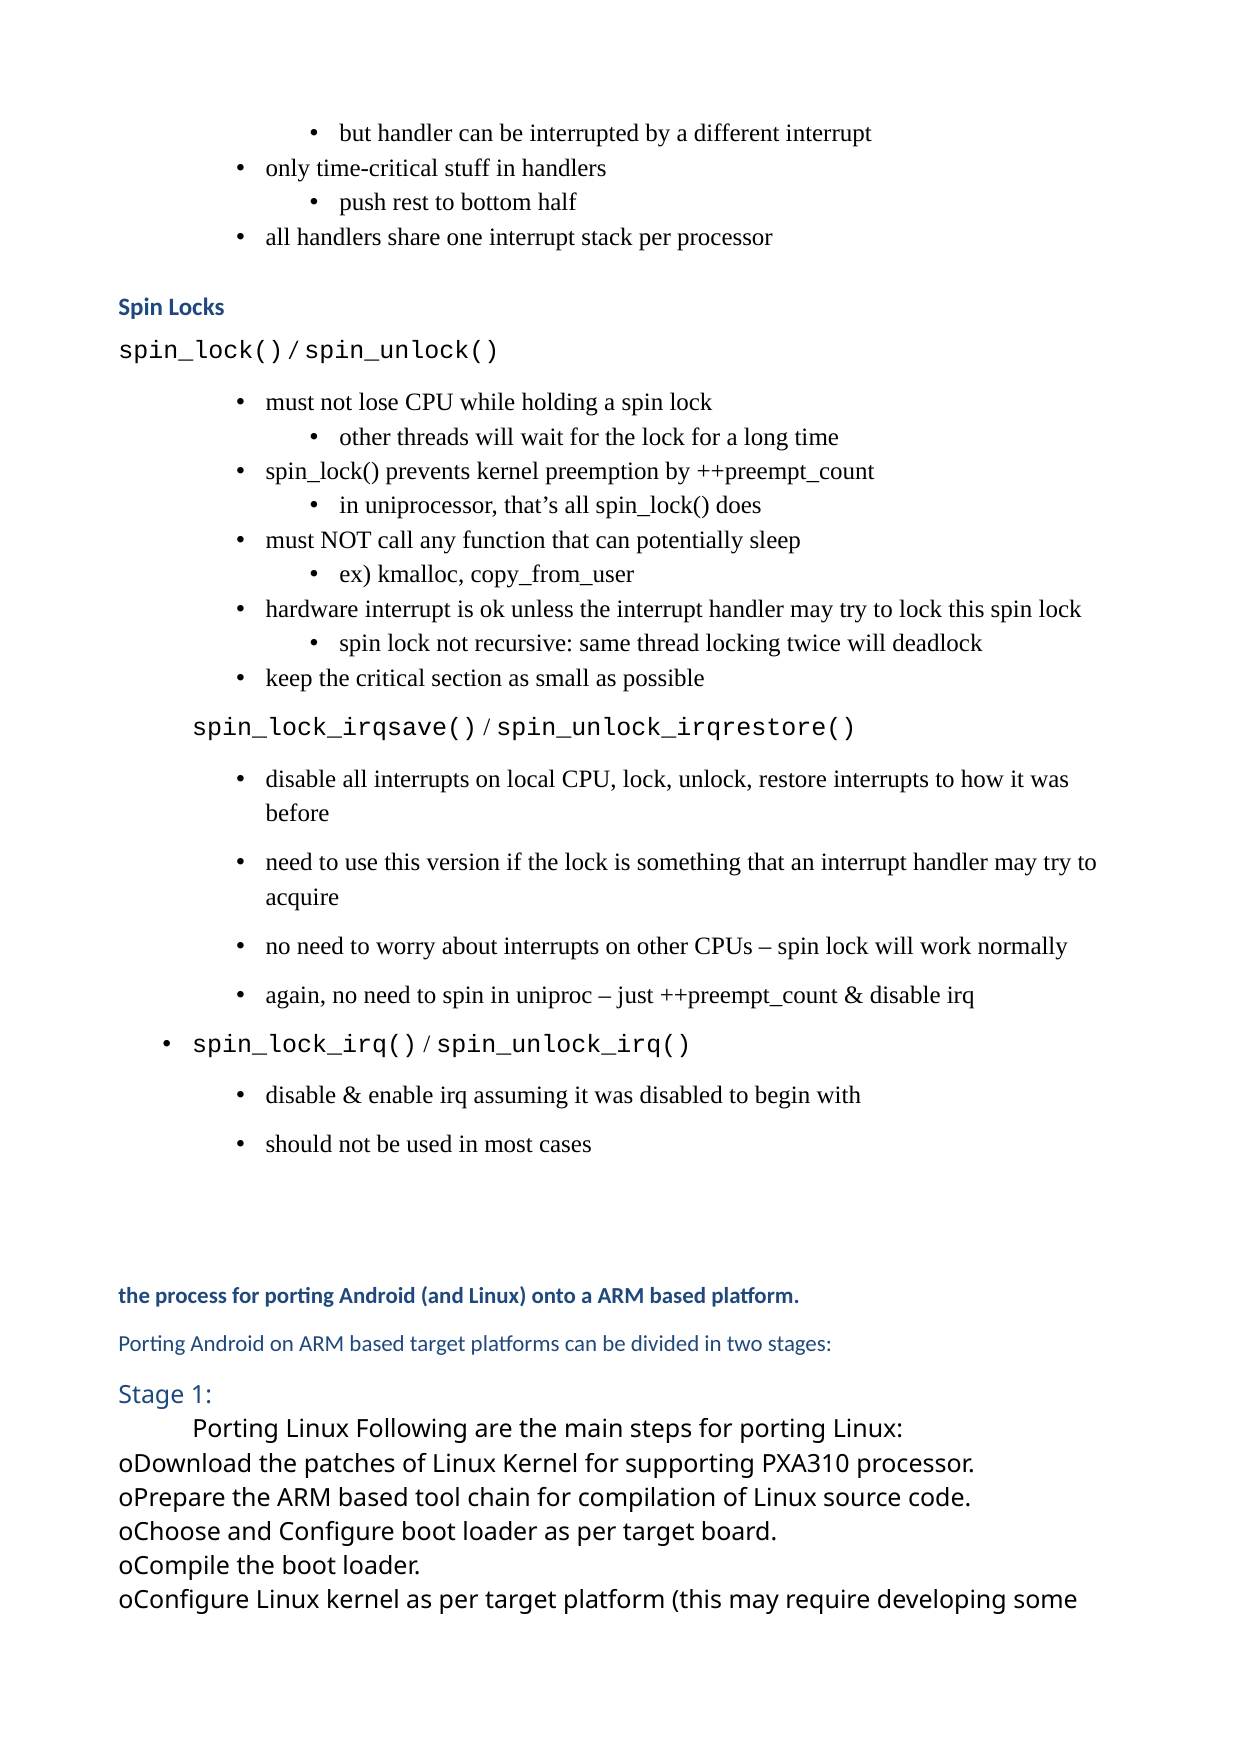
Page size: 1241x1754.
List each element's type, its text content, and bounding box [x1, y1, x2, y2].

list spin_lock_irq() / spin_unlock_irq() [162, 1029, 1122, 1060]
list spin lock not recursive: same thread locking twice will deadlock [309, 628, 1122, 657]
text oChoose and Configure boot loader as per target board. [118, 1513, 1122, 1547]
list no need to worry about interrupts on other CPUs – spin lock will work normally [236, 931, 1122, 959]
list keep the critical section as small as possible [236, 663, 1122, 692]
list again, no need to spin in uniproc – just ++preempt_count & disable irq [236, 980, 1122, 1008]
text oPrepare the ARM based tool chain for compilation of Linux source code. [118, 1479, 1122, 1513]
text Porting Android on ARM based target platforms can be divided in two stages: [118, 1329, 1122, 1357]
list should not be used in most cases [236, 1129, 1122, 1158]
list spin_lock_irqsave() / spin_unlock_irqrestore() [162, 712, 1122, 743]
list disable & enable irq assuming it was disabled to begin with [236, 1080, 1122, 1109]
text oDownload the patches of Linux Kernel for supporting PXA310 processor. [118, 1445, 1122, 1479]
list disable all interrupts on local CPU, lock, unlock, restore interrupts to how it was before [236, 764, 1122, 827]
list push rest to bottom half [309, 187, 1122, 216]
text spin_lock() / spin_unlock() [118, 334, 1122, 366]
list but handler can be interrupted by a different interrupt [309, 118, 1122, 147]
list in uniprocessor, that’s all spin_lock() does [309, 491, 1122, 519]
text oConfigure Linux kernel as per target platform (this may require developing some [118, 1581, 1122, 1616]
list spin_lock() prevents kernel preemption by ++preempt_count [236, 456, 1122, 485]
text Porting Linux Following are the main steps for porting Linux: [118, 1411, 1122, 1445]
list other threads will wait for the lock for a long time [309, 422, 1122, 450]
list must NOT call any function that can potentially sleep [236, 525, 1122, 554]
subtitle Spin Locks [118, 291, 1122, 322]
list hardware interrupt is ok unless the interrupt handler may try to lock this spin lock [236, 594, 1122, 623]
list only time-critical stuff in handlers [236, 153, 1122, 181]
text oCompile the boot loader. [118, 1547, 1122, 1581]
list need to use this version if the lock is something that an interrupt handler may try to acquire [236, 847, 1122, 910]
list must not lose CPU while holding a spin lock [236, 387, 1122, 416]
list all handlers share one interrupt stack per processor [236, 222, 1122, 250]
text the process for porting Android (and Linux) onto a ARM based platform. [118, 1281, 1122, 1309]
list ex) kmalloc, copy_from_user [309, 559, 1122, 588]
text Stage 1: [118, 1377, 1122, 1411]
